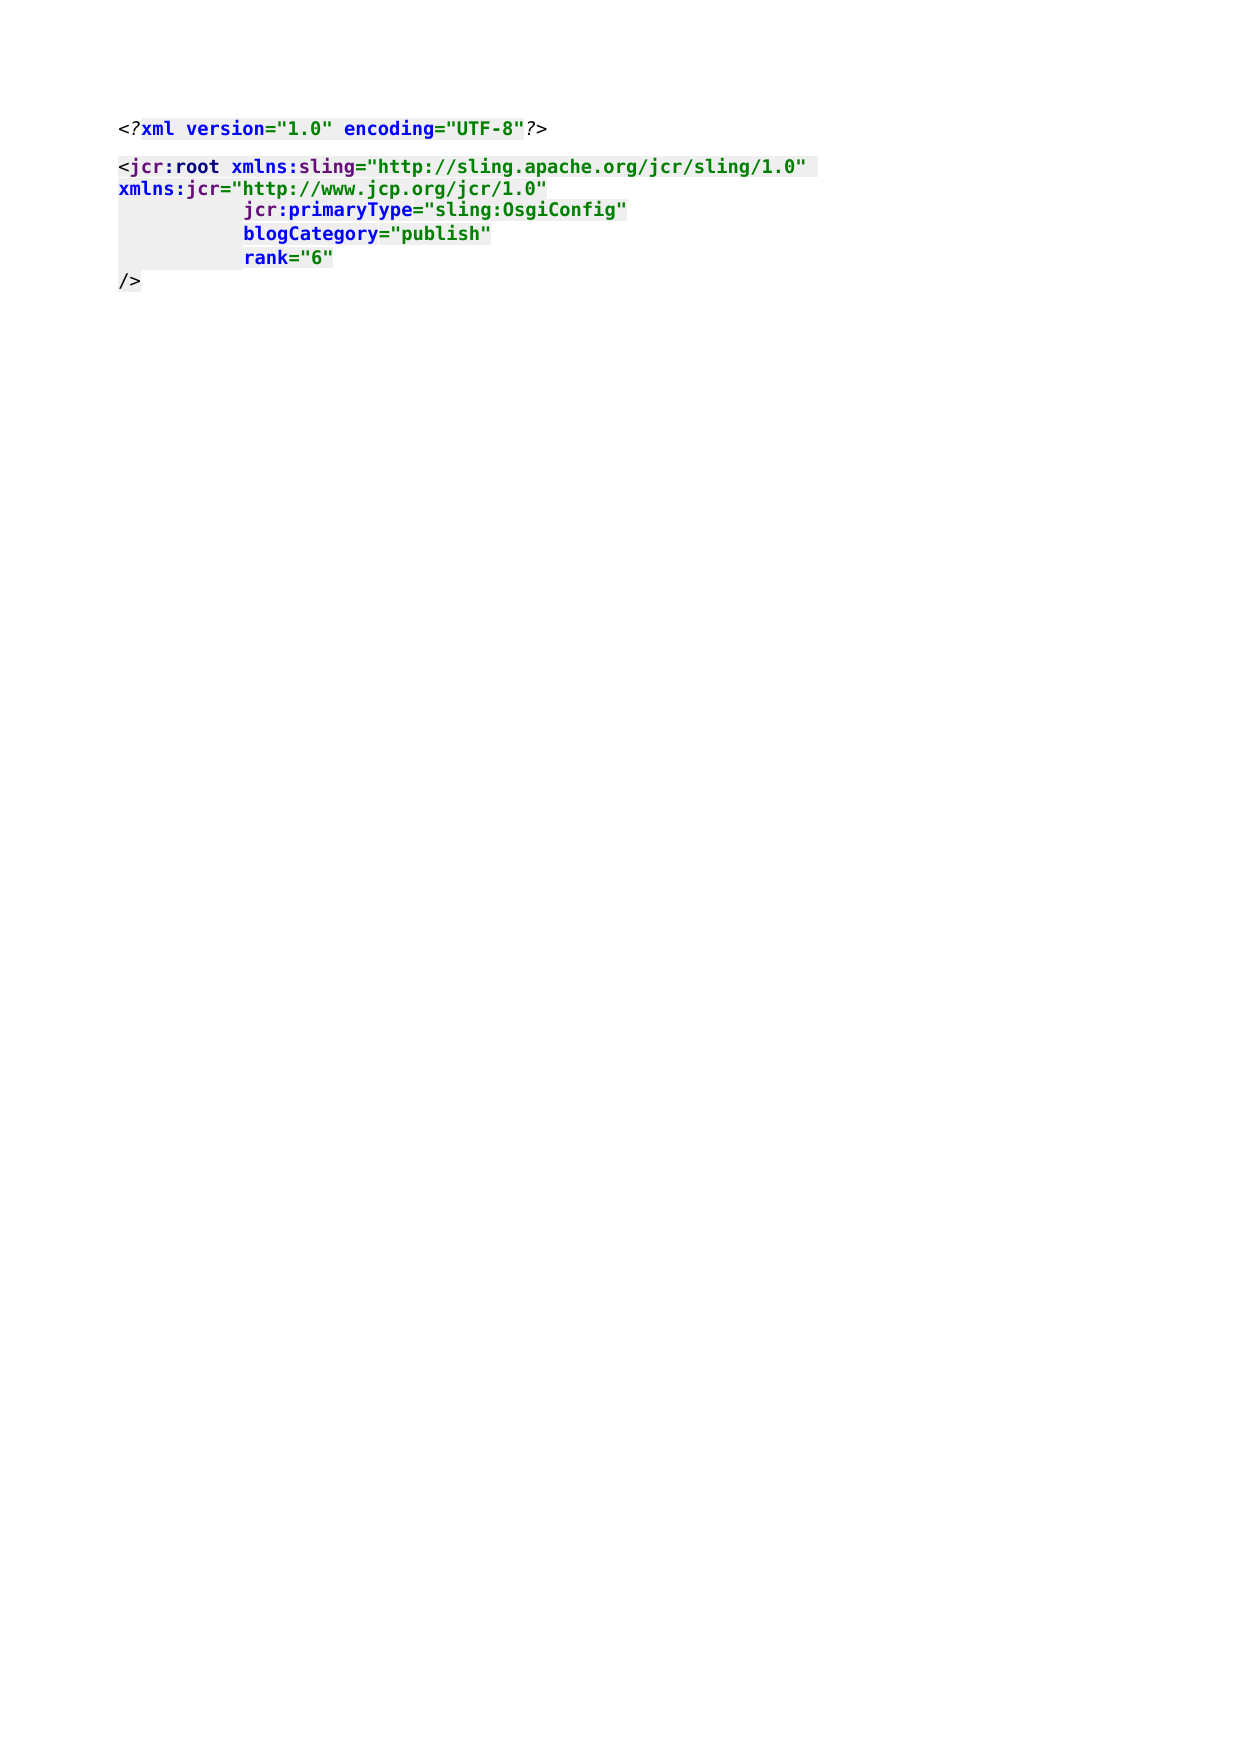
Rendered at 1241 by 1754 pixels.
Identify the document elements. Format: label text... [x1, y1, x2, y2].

text jcr:primaryType="sling:OsgiConfig" [118, 199, 1122, 223]
text rank="6" [118, 247, 1122, 270]
text <jcr:root xmlns:sling="http://sling.apache.org/jcr/sling/1.0" xmlns:jcr="http://www.jcp.org/jcr/1.0" [118, 156, 1122, 199]
text <?xml version="1.0" encoding="UTF-8"?> [118, 118, 1122, 140]
text blogCategory="publish" [118, 223, 1122, 247]
text /> [118, 270, 1122, 292]
